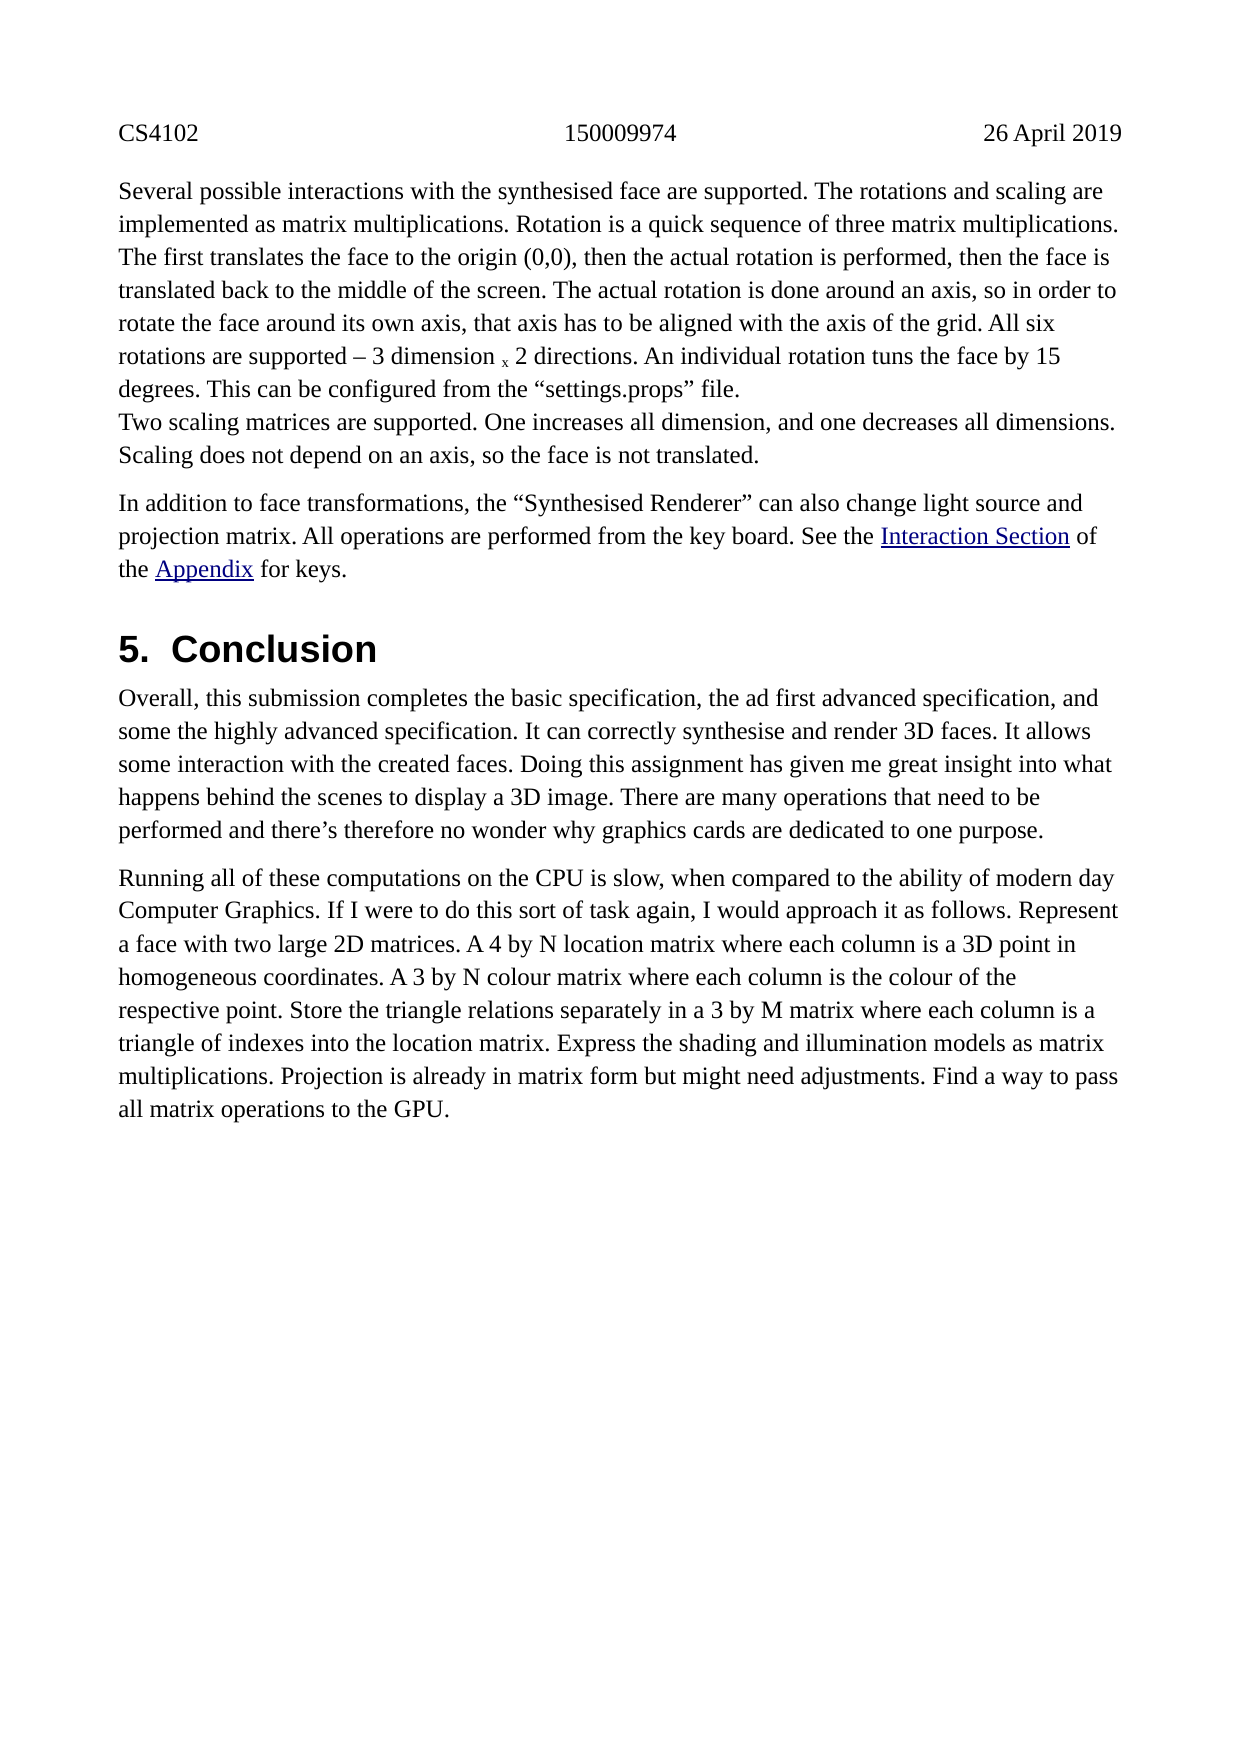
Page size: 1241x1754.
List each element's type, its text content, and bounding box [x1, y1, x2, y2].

text Running all of these computations on the CPU is slow, when compared to the ability of modern day Computer Graphics. If I were to do this sort of task again, I would approach it as follows. Represent a face with two large 2D matrices. A 4 by N location matrix where each column is a 3D point in homogeneous coordinates. A 3 by N colour matrix where each column is the colour of the respective point. Store the triangle relations separately in a 3 by M matrix where each column is a triangle of indexes into the location matrix. Express the shading and illumination models as matrix multiplications. Projection is already in matrix form but might need adjustments. Find a way to pass all matrix operations to the GPU. [118, 863, 1122, 1122]
text In addition to face transformations, the “Synthesised Renderer” can also change light source and projection matrix. All operations are performed from the key board. See the Interaction Section of the Appendix for keys. [118, 488, 1122, 583]
text Several possible interactions with the synthesised face are supported. The rotations and scaling are implemented as matrix multiplications. Rotation is a quick sequence of three matrix multiplications. The first translates the face to the origin (0,0), then the actual rotation is performed, then the face is translated back to the middle of the screen. The actual rotation is done around an axis, so in order to rotate the face around its own axis, that axis has to be aligned with the axis of the grid. All six rotations are supported – 3 dimension x 2 directions. An individual rotation tuns the face by 15 degrees. This can be configured from the “settings.props” file. Two scaling matrices are supported. One increases all dimension, and one decreases all dimensions. Scaling does not depend on an axis, so the face is not translated. [118, 176, 1122, 469]
text Overall, this submission completes the basic specification, the ad first advanced specification, and some the highly advanced specification. It can correctly synthesise and render 3D faces. It allows some interaction with the created faces. Doing this assignment has given me great insight into what happens behind the scenes to display a 3D image. There are many operations that need to be performed and there’s therefore no wonder why graphics cards are dedicated to one purpose. [118, 683, 1122, 844]
subtitle Conclusion [118, 627, 1122, 670]
